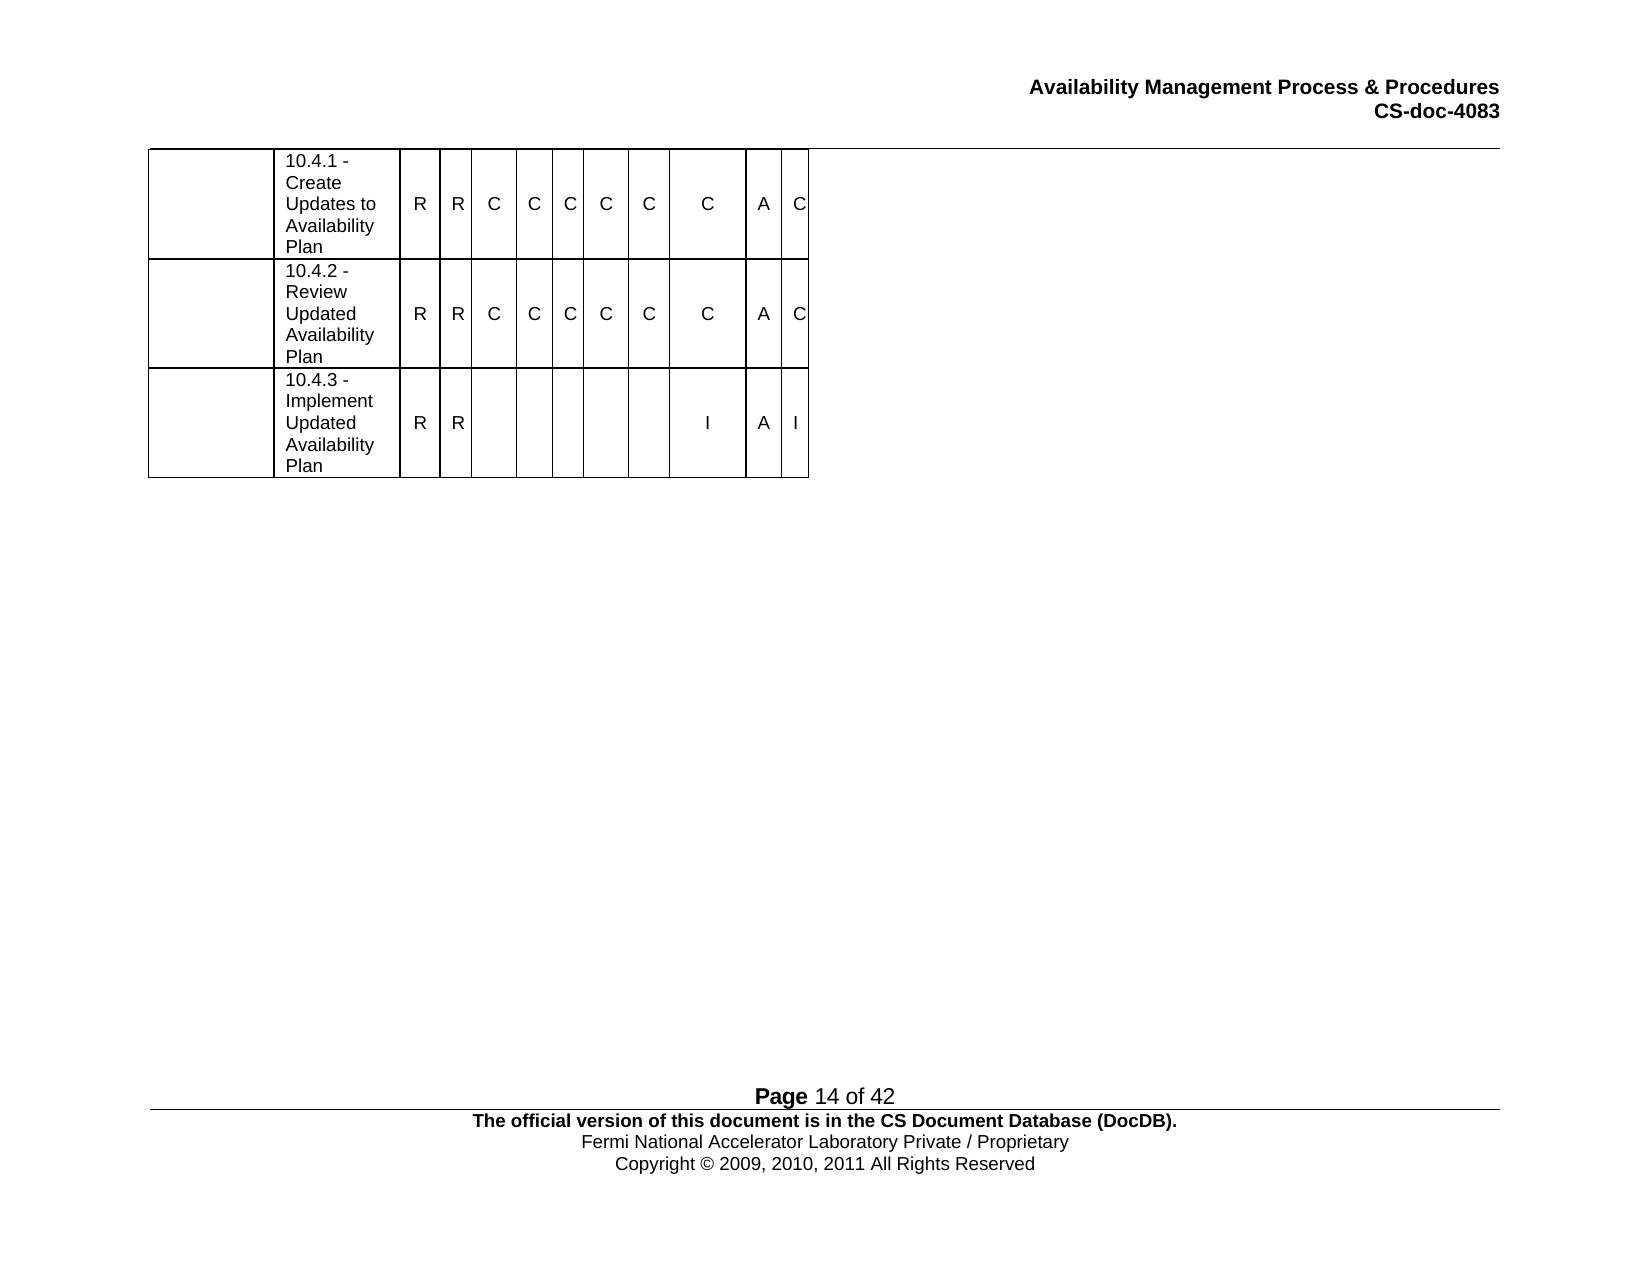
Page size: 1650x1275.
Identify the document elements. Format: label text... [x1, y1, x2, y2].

table_cell [149, 150, 273, 258]
table_cell R [441, 260, 471, 367]
table_cell C [629, 150, 669, 258]
table_cell C [782, 260, 808, 367]
table_cell 10.4.3 - Implement Updated Availability Plan [275, 369, 399, 477]
table_cell A [747, 260, 781, 367]
table_cell C [670, 150, 745, 258]
table_cell I [782, 369, 808, 477]
table_cell C [517, 150, 552, 258]
table_cell [629, 369, 669, 477]
table_cell I [670, 369, 745, 477]
table_cell C [670, 260, 745, 367]
table_cell [809, 367, 925, 477]
table_cell R [401, 260, 439, 367]
table_cell [472, 369, 516, 477]
table_cell R [401, 150, 439, 258]
table_cell C [517, 260, 552, 367]
table_cell C [782, 150, 808, 258]
table_cell C [553, 150, 583, 258]
table_cell R [441, 150, 471, 258]
table_cell A [747, 150, 781, 258]
table_cell C [629, 260, 669, 367]
table_cell [925, 149, 1498, 258]
table_cell [925, 367, 1498, 477]
table_cell [149, 260, 273, 367]
table_cell 10.4.2 - Review Updated Availability Plan [275, 260, 399, 367]
table_cell C [472, 260, 516, 367]
table_cell C [553, 260, 583, 367]
table_cell R [441, 369, 471, 477]
table_cell R [401, 369, 439, 477]
table_cell [925, 258, 1498, 367]
table_cell 10.4.1 - Create Updates to Availability Plan [275, 150, 399, 258]
table_cell C [584, 150, 628, 258]
table_cell C [472, 150, 516, 258]
table_cell [809, 258, 925, 367]
table_cell C [584, 260, 628, 367]
table_cell [553, 369, 583, 477]
table_cell [149, 369, 273, 477]
table_cell A [747, 369, 781, 477]
table_cell [809, 149, 925, 258]
table_cell [517, 369, 552, 477]
table_cell [584, 369, 628, 477]
